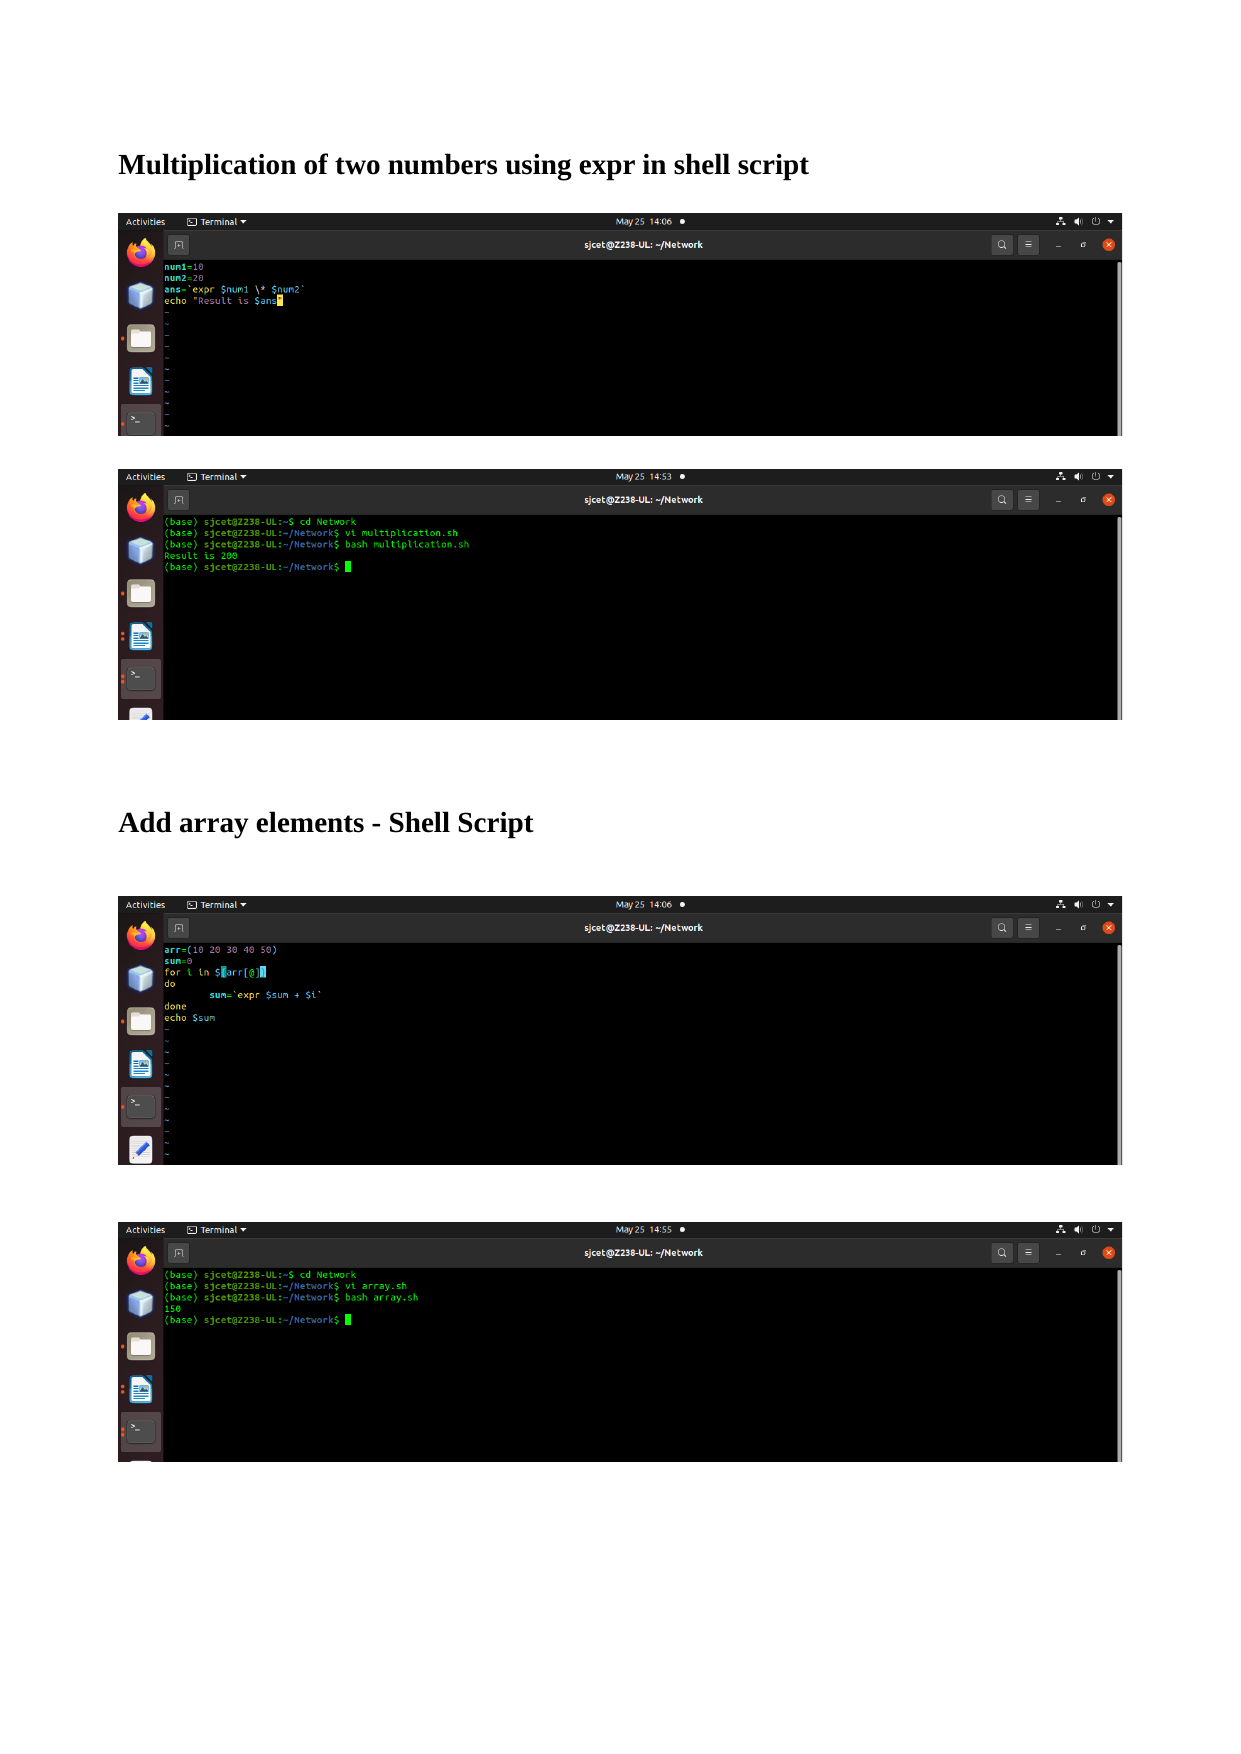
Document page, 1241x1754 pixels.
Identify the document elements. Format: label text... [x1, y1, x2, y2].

picture [118, 469, 1123, 720]
text Add array elements - Shell Script [118, 806, 1122, 839]
picture [118, 896, 1123, 1165]
text Multiplication of two numbers using expr in shell script [118, 147, 1122, 180]
